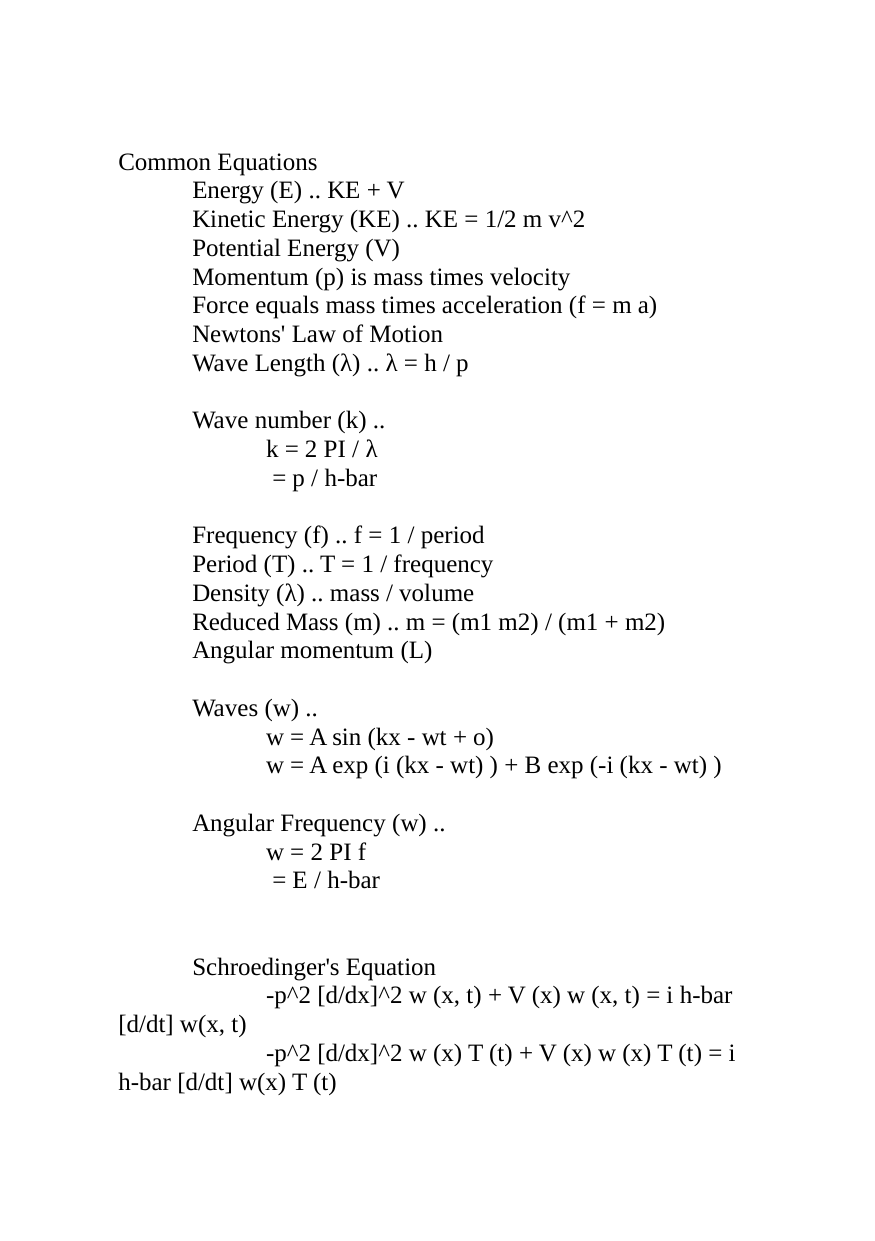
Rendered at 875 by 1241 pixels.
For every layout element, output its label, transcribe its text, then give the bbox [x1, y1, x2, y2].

text -p^2 [d/dx]^2 w (x, t) + V (x) w (x, t) = i h-bar [d/dt] w(x, t) [118, 981, 756, 1038]
text Wave number (k) .. [118, 406, 756, 434]
text Schroedinger's Equation [118, 952, 756, 981]
text k = 2 PI / λ [118, 434, 756, 463]
text Wave Length (λ) .. λ = h / p [118, 348, 756, 377]
text w = A sin (kx - wt + o) [118, 722, 756, 751]
text w = A exp (i (kx - wt) ) + B exp (-i (kx - wt) ) [118, 751, 756, 779]
text Angular momentum (L) [118, 636, 756, 664]
text -p^2 [d/dx]^2 w (x) T (t) + V (x) w (x) T (t) = i h-bar [d/dt] w(x) T (t) [118, 1038, 756, 1096]
text Energy (E) .. KE + V [118, 176, 756, 204]
text w = 2 PI f [118, 837, 756, 866]
text Density (λ) .. mass / volume [118, 578, 756, 607]
text Waves (w) .. [118, 693, 756, 722]
text = E / h-bar [118, 866, 756, 894]
text Newtons' Law of Motion [118, 319, 756, 348]
text Potential Energy (V) [118, 233, 756, 262]
text Angular Frequency (w) .. [118, 808, 756, 837]
text Common Equations [118, 147, 756, 176]
text Kinetic Energy (KE) .. KE = 1/2 m v^2 [118, 204, 756, 233]
text Frequency (f) .. f = 1 / period [118, 521, 756, 549]
text Force equals mass times acceleration (f = m a) [118, 291, 756, 319]
text = p / h-bar [118, 463, 756, 492]
text Momentum (p) is mass times velocity [118, 262, 756, 291]
text Reduced Mass (m) .. m = (m1 m2) / (m1 + m2) [118, 607, 756, 636]
text Period (T) .. T = 1 / frequency [118, 549, 756, 578]
